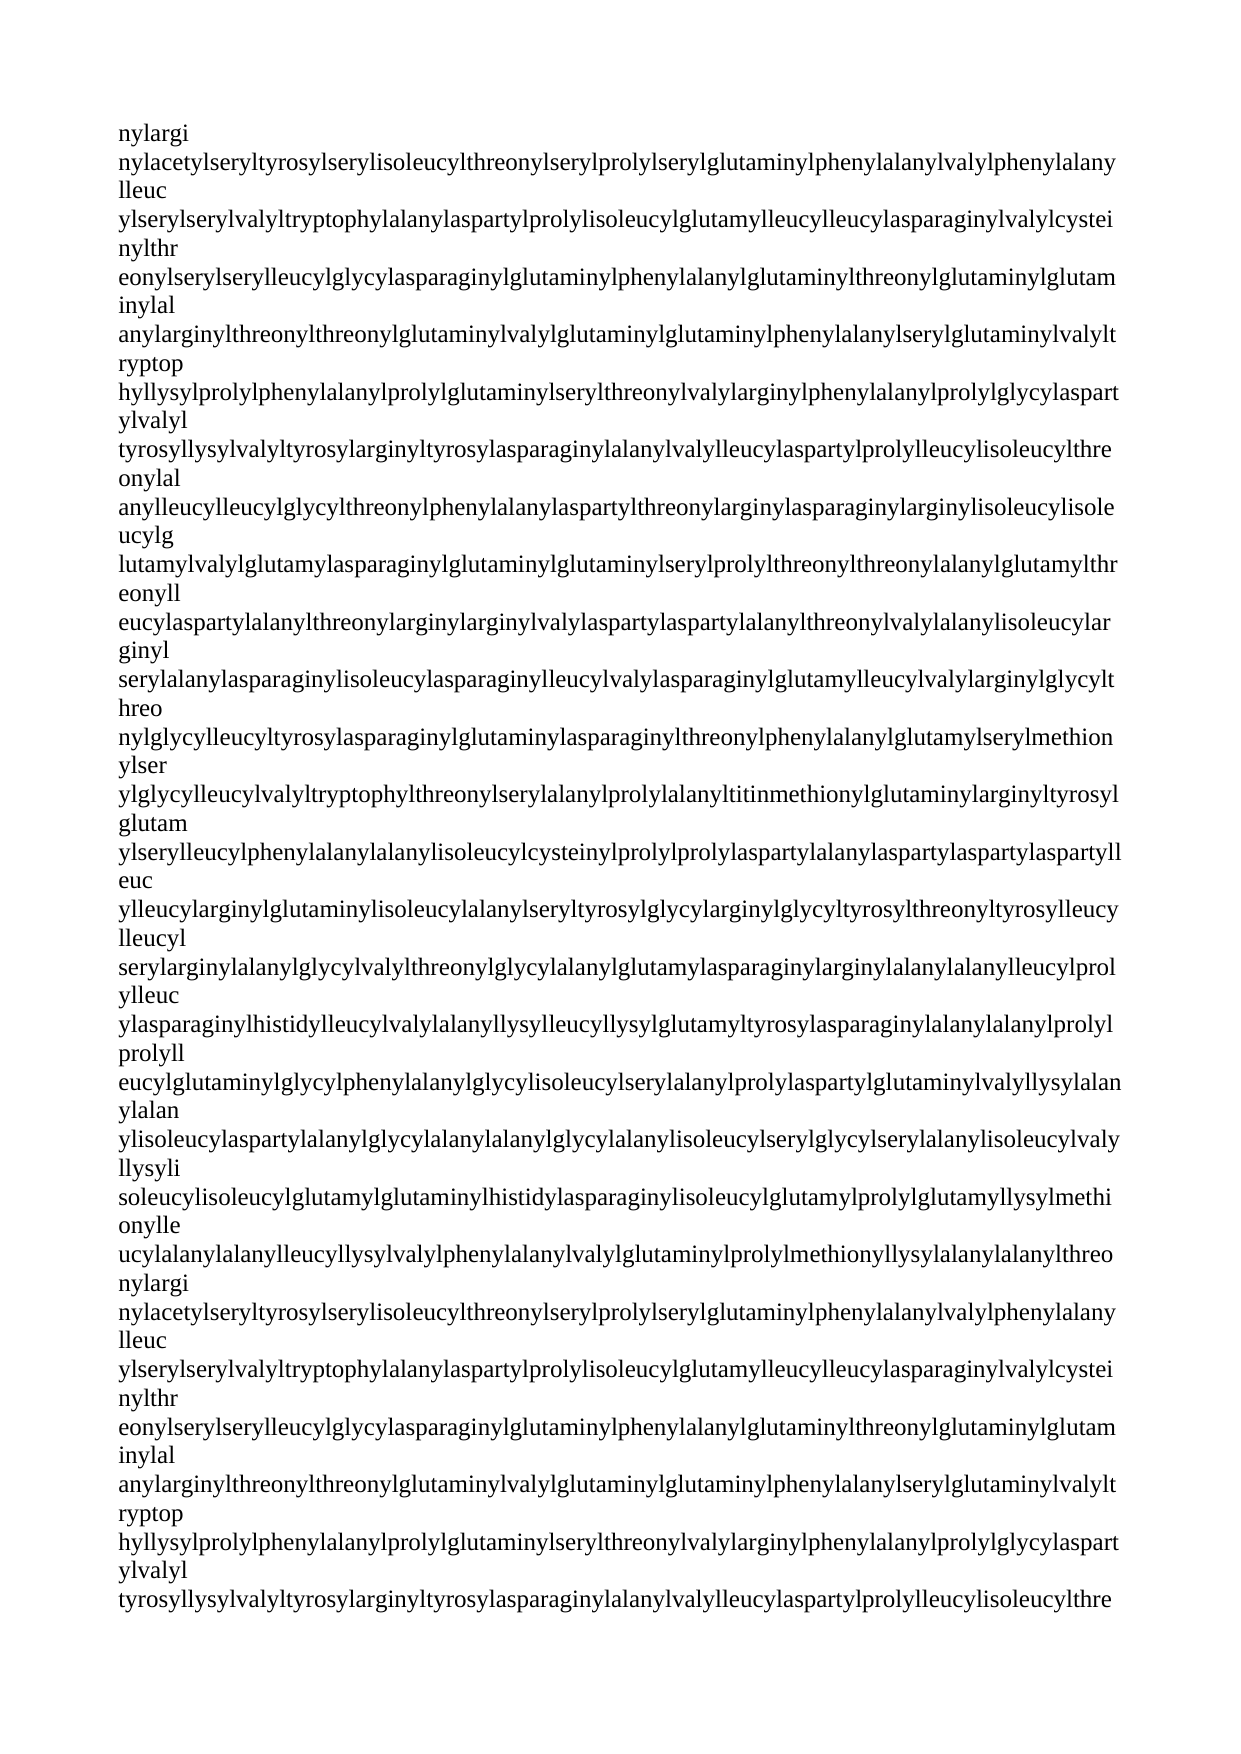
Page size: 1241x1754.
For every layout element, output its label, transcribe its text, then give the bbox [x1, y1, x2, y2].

text nylargi nylacetylseryltyrosylserylisoleucylthreonylserylprolylserylglutaminylphenylalanylvalylphenylalanylleuc ylserylserylvalyltryptophylalanylaspartylprolylisoleucylglutamylleucylleucylasparaginylvalylcysteinylthr eonylserylserylleucylglycylasparaginylglutaminylphenylalanylglutaminylthreonylglutaminylglutaminylal anylarginylthreonylthreonylglutaminylvalylglutaminylglutaminylphenylalanylserylglutaminylvalyltryptop hyllysylprolylphenylalanylprolylglutaminylserylthreonylvalylarginylphenylalanylprolylglycylaspartylvalyl tyrosyllysylvalyltyrosylarginyltyrosylasparaginylalanylvalylleucylaspartylprolylleucylisoleucylthreonylal anylleucylleucylglycylthreonylphenylalanylaspartylthreonylarginylasparaginylarginylisoleucylisoleucylg lutamylvalylglutamylasparaginylglutaminylglutaminylserylprolylthreonylthreonylalanylglutamylthreonyll eucylaspartylalanylthreonylarginylarginylvalylaspartylaspartylalanylthreonylvalylalanylisoleucylarginyl serylalanylasparaginylisoleucylasparaginylleucylvalylasparaginylglutamylleucylvalylarginylglycylthreo nylglycylleucyltyrosylasparaginylglutaminylasparaginylthreonylphenylalanylglutamylserylmethionylser ylglycylleucylvalyltryptophylthreonylserylalanylprolylalanyltitinmethionylglutaminylarginyltyrosylglutam ylserylleucylphenylalanylalanylisoleucylcysteinylprolylprolylaspartylalanylaspartylaspartylaspartylleuc ylleucylarginylglutaminylisoleucylalanylseryltyrosylglycylarginylglycyltyrosylthreonyltyrosylleucylleucyl serylarginylalanylglycylvalylthreonylglycylalanylglutamylasparaginylarginylalanylalanylleucylprolylleuc ylasparaginylhistidylleucylvalylalanyllysylleucyllysylglutamyltyrosylasparaginylalanylalanylprolylprolyll eucylglutaminylglycylphenylalanylglycylisoleucylserylalanylprolylaspartylglutaminylvalyllysylalanylalan ylisoleucylaspartylalanylglycylalanylalanylglycylalanylisoleucylserylglycylserylalanylisoleucylvalyllysyli soleucylisoleucylglutamylglutaminylhistidylasparaginylisoleucylglutamylprolylglutamyllysylmethionylle ucylalanylalanylleucyllysylvalylphenylalanylvalylglutaminylprolylmethionyllysylalanylalanylthreonylargi nylacetylseryltyrosylserylisoleucylthreonylserylprolylserylglutaminylphenylalanylvalylphenylalanylleuc ylserylserylvalyltryptophylalanylaspartylprolylisoleucylglutamylleucylleucylasparaginylvalylcysteinylthr eonylserylserylleucylglycylasparaginylglutaminylphenylalanylglutaminylthreonylglutaminylglutaminylal anylarginylthreonylthreonylglutaminylvalylglutaminylglutaminylphenylalanylserylglutaminylvalyltryptop hyllysylprolylphenylalanylprolylglutaminylserylthreonylvalylarginylphenylalanylprolylglycylaspartylvalyl tyrosyllysylvalyltyrosylarginyltyrosylasparaginylalanylvalylleucylaspartylprolylleucylisoleucylthre [118, 118, 1122, 1613]
